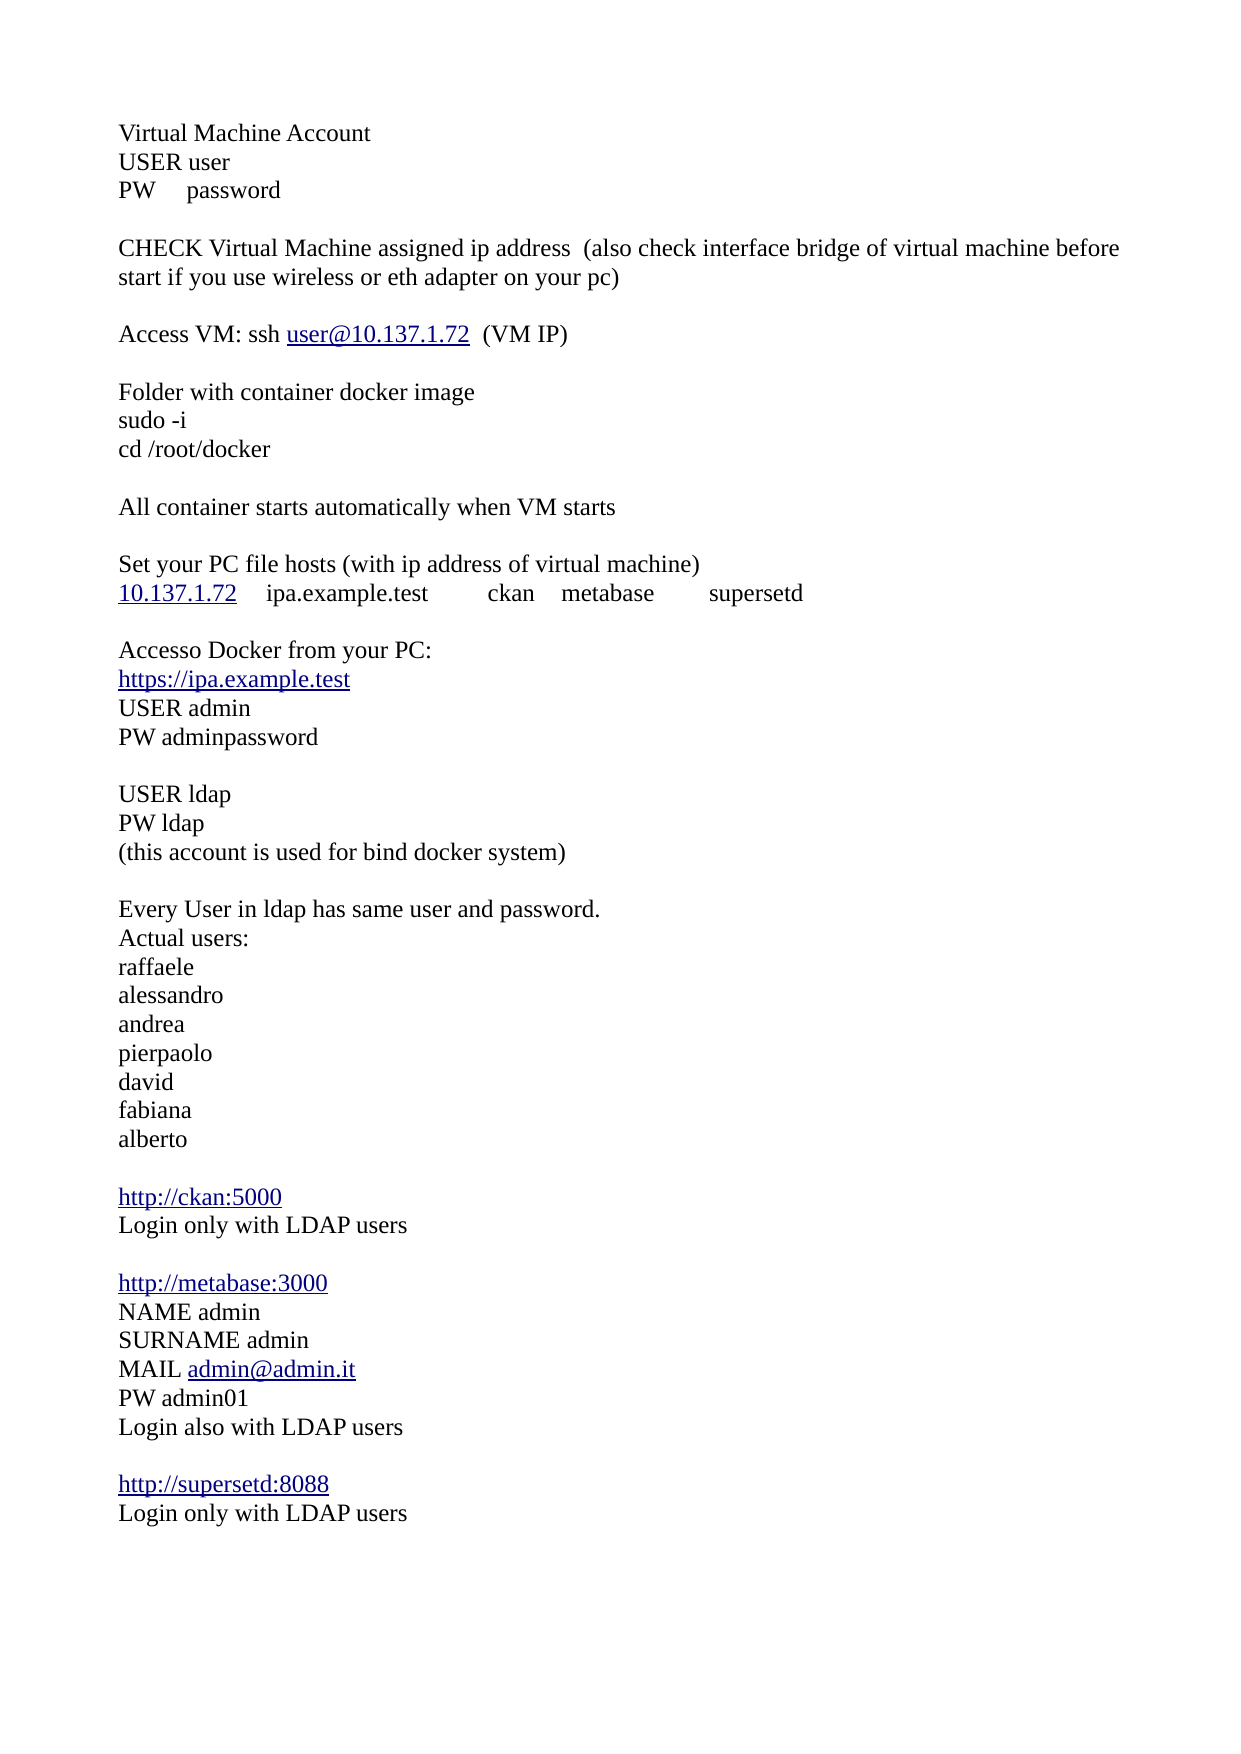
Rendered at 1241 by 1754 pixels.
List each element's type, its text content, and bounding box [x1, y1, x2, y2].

text PW adminpassword [118, 722, 1122, 751]
text SURNAME admin [118, 1326, 1122, 1354]
text PW password [118, 176, 1122, 204]
text 10.137.1.72 ipa.example.test ckan metabase supersetd [118, 578, 1122, 607]
text http://supersetd:8088 [118, 1469, 1122, 1498]
text USER user [118, 147, 1122, 176]
text http://ckan:5000 [118, 1182, 1122, 1211]
text Actual users: [118, 923, 1122, 952]
text sudo -i [118, 406, 1122, 434]
text All container starts automatically when VM starts [118, 492, 1122, 521]
text andrea [118, 1009, 1122, 1038]
text alberto [118, 1124, 1122, 1153]
text Folder with container docker image [118, 377, 1122, 406]
text CHECK Virtual Machine assigned ip address (also check interface bridge of virtual machine before start if you use wireless or eth adapter on your pc) [118, 233, 1122, 291]
text raffaele [118, 952, 1122, 981]
text Accesso Docker from your PC: [118, 636, 1122, 664]
text Login only with LDAP users [118, 1211, 1122, 1239]
text pierpaolo [118, 1038, 1122, 1067]
text Virtual Machine Account [118, 118, 1122, 147]
text PW ldap [118, 808, 1122, 837]
text http://metabase:3000 [118, 1268, 1122, 1297]
text USER ldap [118, 779, 1122, 808]
text USER admin [118, 693, 1122, 722]
text david [118, 1067, 1122, 1096]
text Every User in ldap has same user and password. [118, 894, 1122, 923]
text Access VM: ssh user@10.137.1.72 (VM IP) [118, 319, 1122, 348]
text MAIL admin@admin.it [118, 1354, 1122, 1383]
text (this account is used for bind docker system) [118, 837, 1122, 866]
text Set your PC file hosts (with ip address of virtual machine) [118, 549, 1122, 578]
text alessandro [118, 981, 1122, 1009]
text fabiana [118, 1096, 1122, 1124]
text cd /root/docker [118, 434, 1122, 463]
text Login only with LDAP users [118, 1498, 1122, 1527]
text Login also with LDAP users [118, 1412, 1122, 1441]
text NAME admin [118, 1297, 1122, 1326]
text https://ipa.example.test [118, 664, 1122, 693]
text PW admin01 [118, 1383, 1122, 1412]
